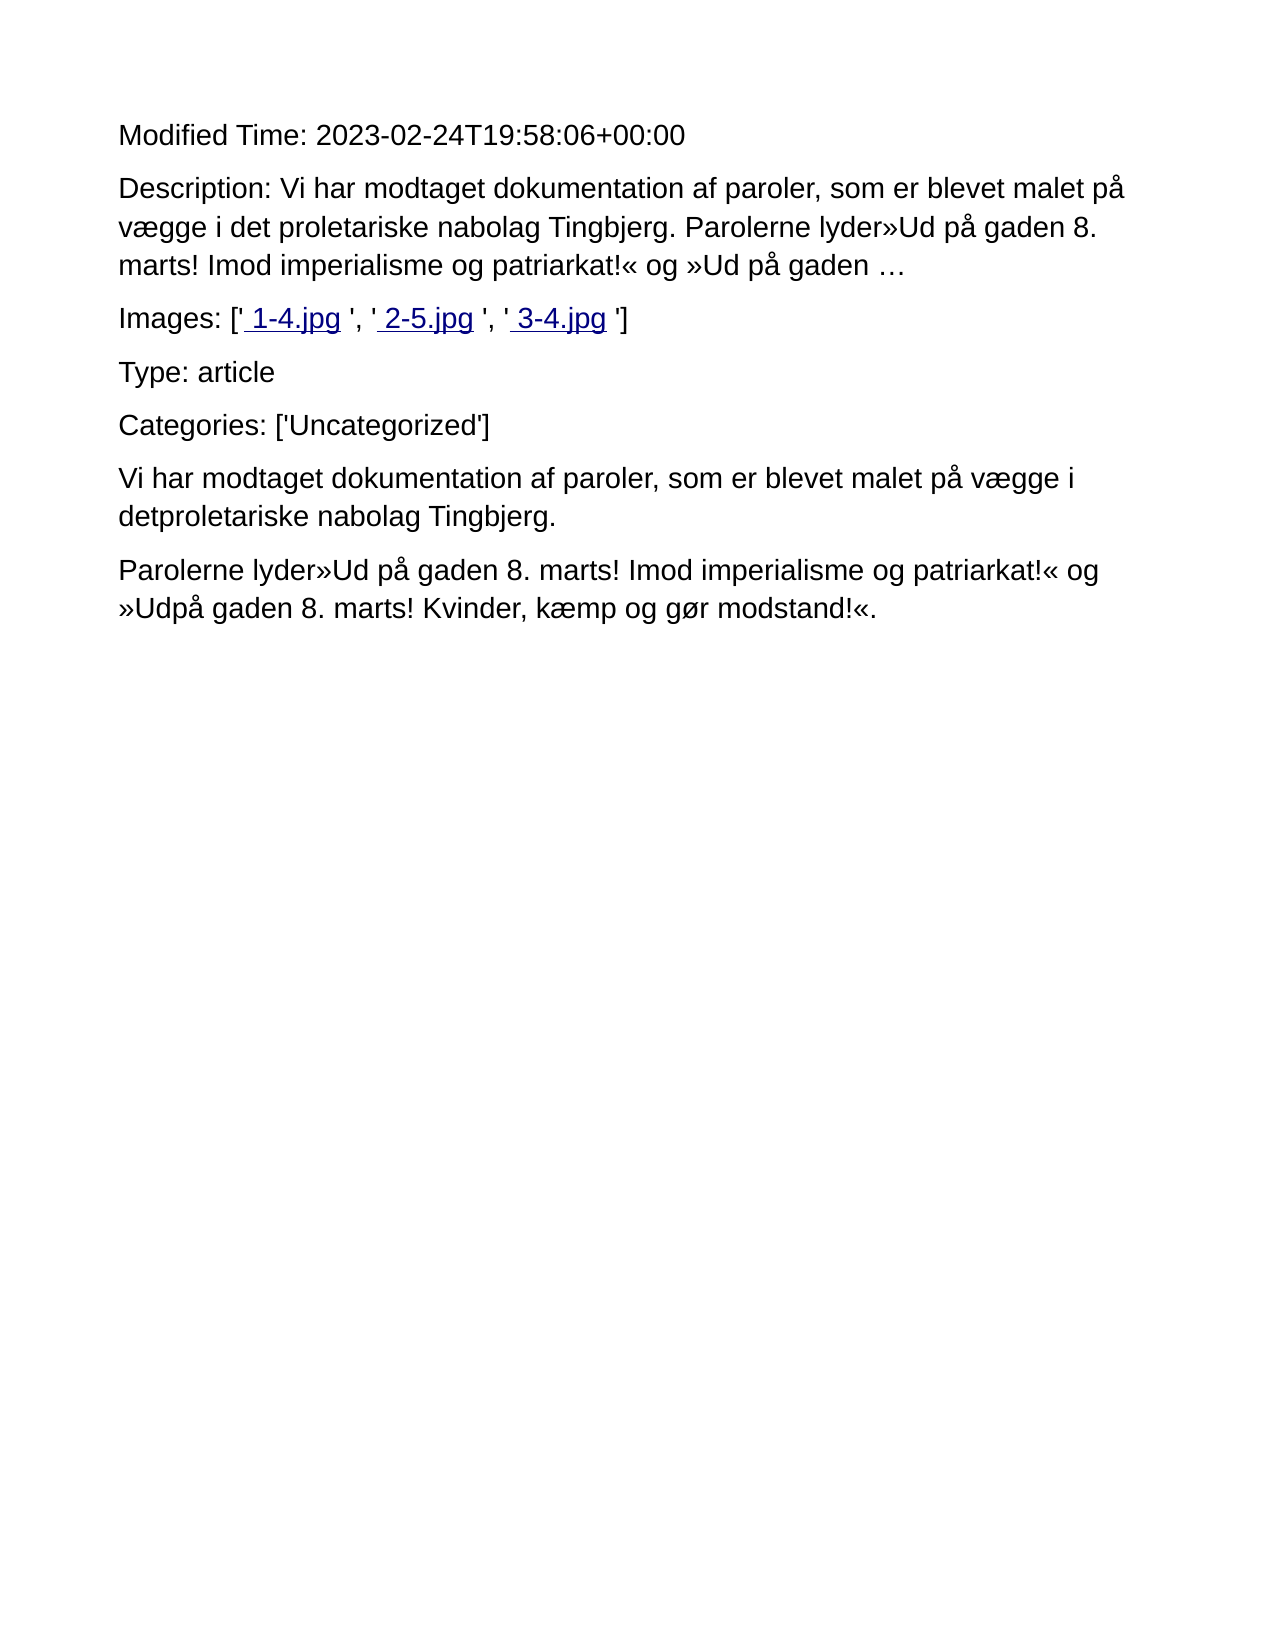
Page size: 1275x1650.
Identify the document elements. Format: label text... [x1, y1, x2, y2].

text Categories: ['Uncategorized'] [118, 408, 1157, 441]
text Description: Vi har modtaget dokumentation af paroler, som er blevet malet på vægge i det proletariske nabolag Tingbjerg. Parolerne lyder»Ud på gaden 8. marts! Imod imperialisme og patriarkat!« og »Ud på gaden … [118, 171, 1157, 282]
text Vi har modtaget dokumentation af paroler, som er blevet malet på vægge i detproletariske nabolag Tingbjerg. [118, 461, 1157, 533]
text Images: [' 1-4.jpg ', ' 2-5.jpg ', ' 3-4.jpg '] [118, 301, 1157, 335]
text Modified Time: 2023-02-24T19:58:06+00:00 [118, 118, 1157, 152]
text Type: article [118, 354, 1157, 388]
text Parolerne lyder»Ud på gaden 8. marts! Imod imperialisme og patriarkat!« og »Udpå gaden 8. marts! Kvinder, kæmp og gør modstand!«. [118, 552, 1157, 624]
